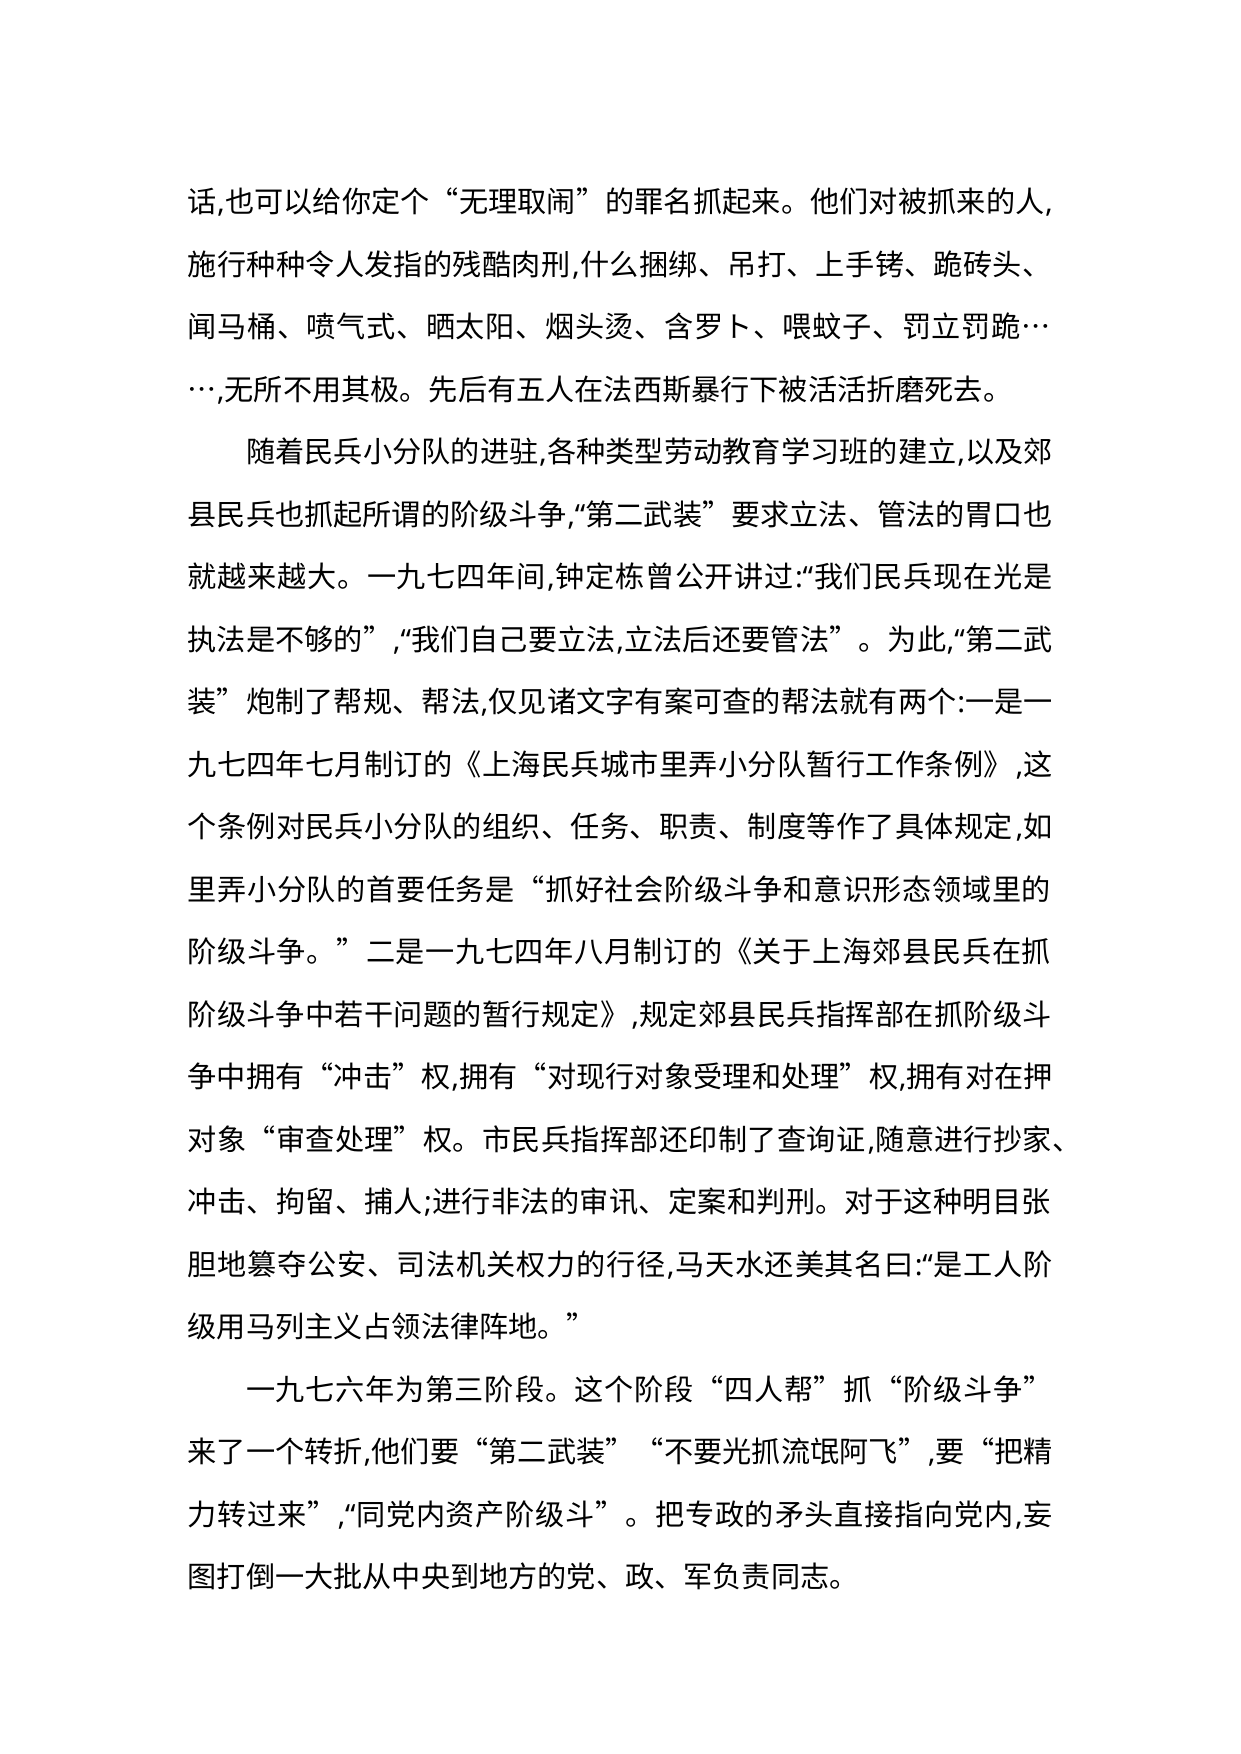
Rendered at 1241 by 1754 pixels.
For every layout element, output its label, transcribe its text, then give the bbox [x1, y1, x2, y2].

text “四人帮”及其党羽在上海县抓点的结果,造成了十分严重的后果。在不到三年的时间里,这个县被抓到社(镇)民兵团部和县民兵指挥部“管教站”经过各种形式处理的共有九千七百六十名,占当时全县总人数的百分之一点八。全县二十四个社(镇)均设有“监狱”,甚至有的生产队也私设公堂。钟定栋亲自抓的新泾公社,共抓人一千八百九十四名,当时应作戴帽处理的仅四人。他们依仗帮派武装,抓人名目繁多,关人穷凶极恶,打人不择手段。邻居纠纷,要抓;小青年在田野里捉蟋蟀,要抓;对帮派武装态度生硬一点,要抓;连在公共场所说几句公道话,也可以给你定个“无理取闹”的罪名抓起来。他们对被抓来的人,施行种种令人发指的残酷肉刑,什么捆绑、吊打、上手铐、跪砖头、闻马桶、喷气式、晒太阳、烟头烫、含罗ト、喂蚊子、罚立罚跪……,无所不用其极。先后有五人在法西斯暴行下被活活折磨死去。 [187, 158, 1053, 408]
text 随着民兵小分队的进驻,各种类型劳动教育学习班的建立,以及郊县民兵也抓起所谓的阶级斗争,“第二武装”要求立法、管法的胃口也就越来越大。一九七四年间,钟定栋曾公开讲过:“我们民兵现在光是执法是不够的”,“我们自己要立法,立法后还要管法”。为此,“第二武装”炮制了帮规、帮法,仅见诸文字有案可查的帮法就有两个:一是一九七四年七月制订的《上海民兵城市里弄小分队暂行工作条例》,这个条例对民兵小分队的组织、任务、职责、制度等作了具体规定,如里弄小分队的首要任务是“抓好社会阶级斗争和意识形态领域里的阶级斗争。”二是一九七四年八月制订的《关于上海郊县民兵在抓阶级斗争中若干问题的暂行规定》,规定郊县民兵指挥部在抓阶级斗争中拥有“冲击”权,拥有“对现行对象受理和处理”权,拥有对在押对象“审查处理”权。市民兵指挥部还印制了查询证,随意进行抄家、冲击、拘留、捕人;进行非法的审讯、定案和判刑。对于这种明目张胆地篡夺公安、司法机关权力的行径,马天水还美其名曰:“是工人阶级用马列主义占领法律阵地。” [187, 408, 1053, 1346]
text 一九七六年为第三阶段。这个阶段“四人帮”抓“阶级斗争”来了一个转折,他们要“第二武装”“不要光抓流氓阿飞”,要“把精力转过来”,“同党内资产阶级斗”。把专政的矛头直接指向党内,妄图打倒一大批从中央到地方的党、政、军负责同志。 [187, 1346, 1053, 1596]
